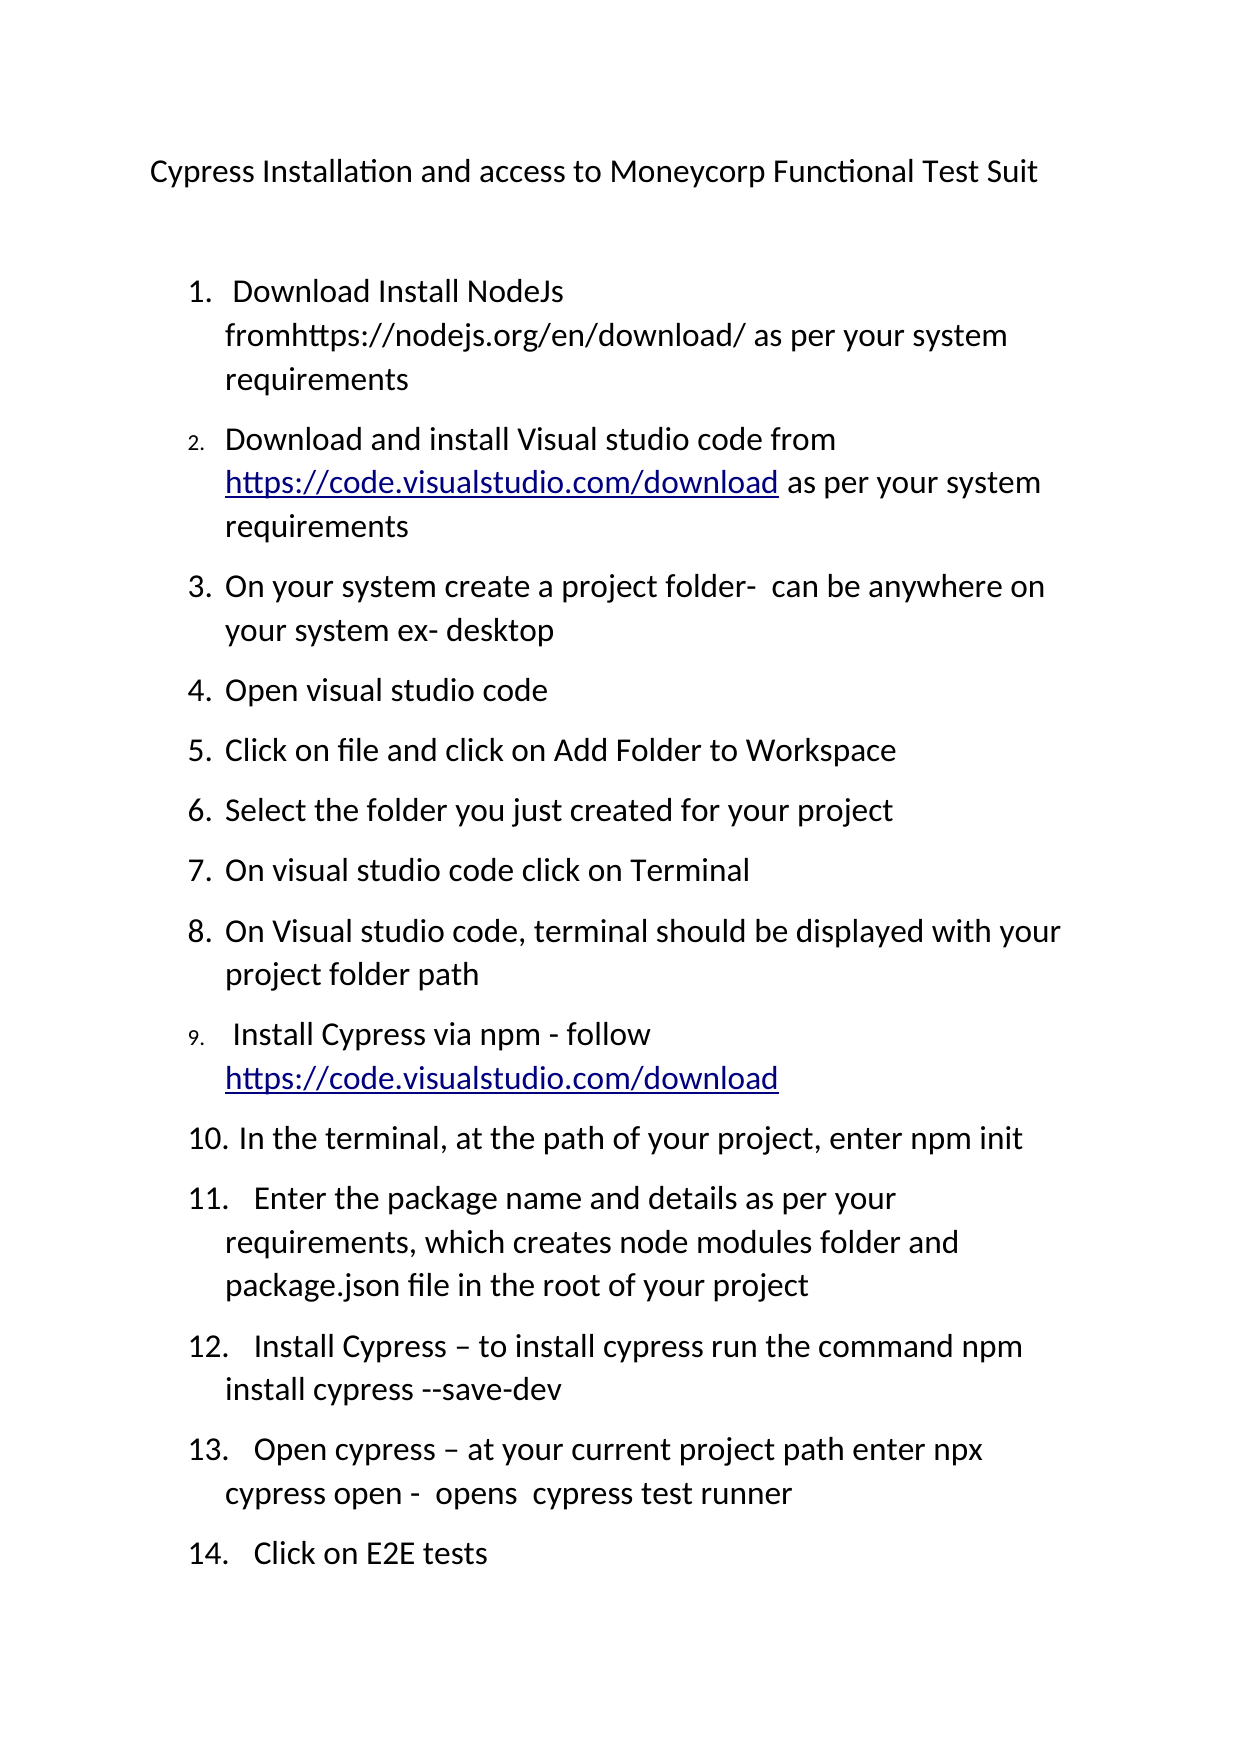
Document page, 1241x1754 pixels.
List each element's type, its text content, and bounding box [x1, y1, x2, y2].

list Install Cypress via npm - follow https://code.visualstudio.com/download [187, 1013, 1090, 1098]
list Select the folder you just created for your project [187, 789, 1090, 830]
list Click on E2E tests [187, 1532, 1090, 1573]
list On Visual studio code, terminal should be displayed with your project folder path [187, 909, 1090, 994]
list Download and install Visual studio code from https://code.visualstudio.com/download as per your system requirements [187, 418, 1090, 546]
list Enter the package name and details as per your requirements, which creates node modules folder and package.json file in the root of your project [187, 1177, 1090, 1305]
text Cypress Installation and access to Moneycorp Functional Test Suit [150, 150, 1090, 191]
list Click on file and click on Add Folder to Workspace [187, 729, 1090, 770]
list Open cypress – at your current project path enter npx cypress open - opens cypress test runner [187, 1428, 1090, 1513]
list Download Install NodeJs fromhttps://nodejs.org/en/download/ as per your system requirements [187, 270, 1090, 398]
list In the terminal, at the path of your project, enter npm init [187, 1117, 1090, 1158]
list On visual studio code click on Terminal [187, 849, 1090, 890]
list On your system create a project folder- can be anywhere on your system ex- desktop [187, 565, 1090, 649]
list Open visual studio code [187, 669, 1090, 709]
list Install Cypress – to install cypress run the command npm install cypress --save-dev [187, 1324, 1090, 1409]
